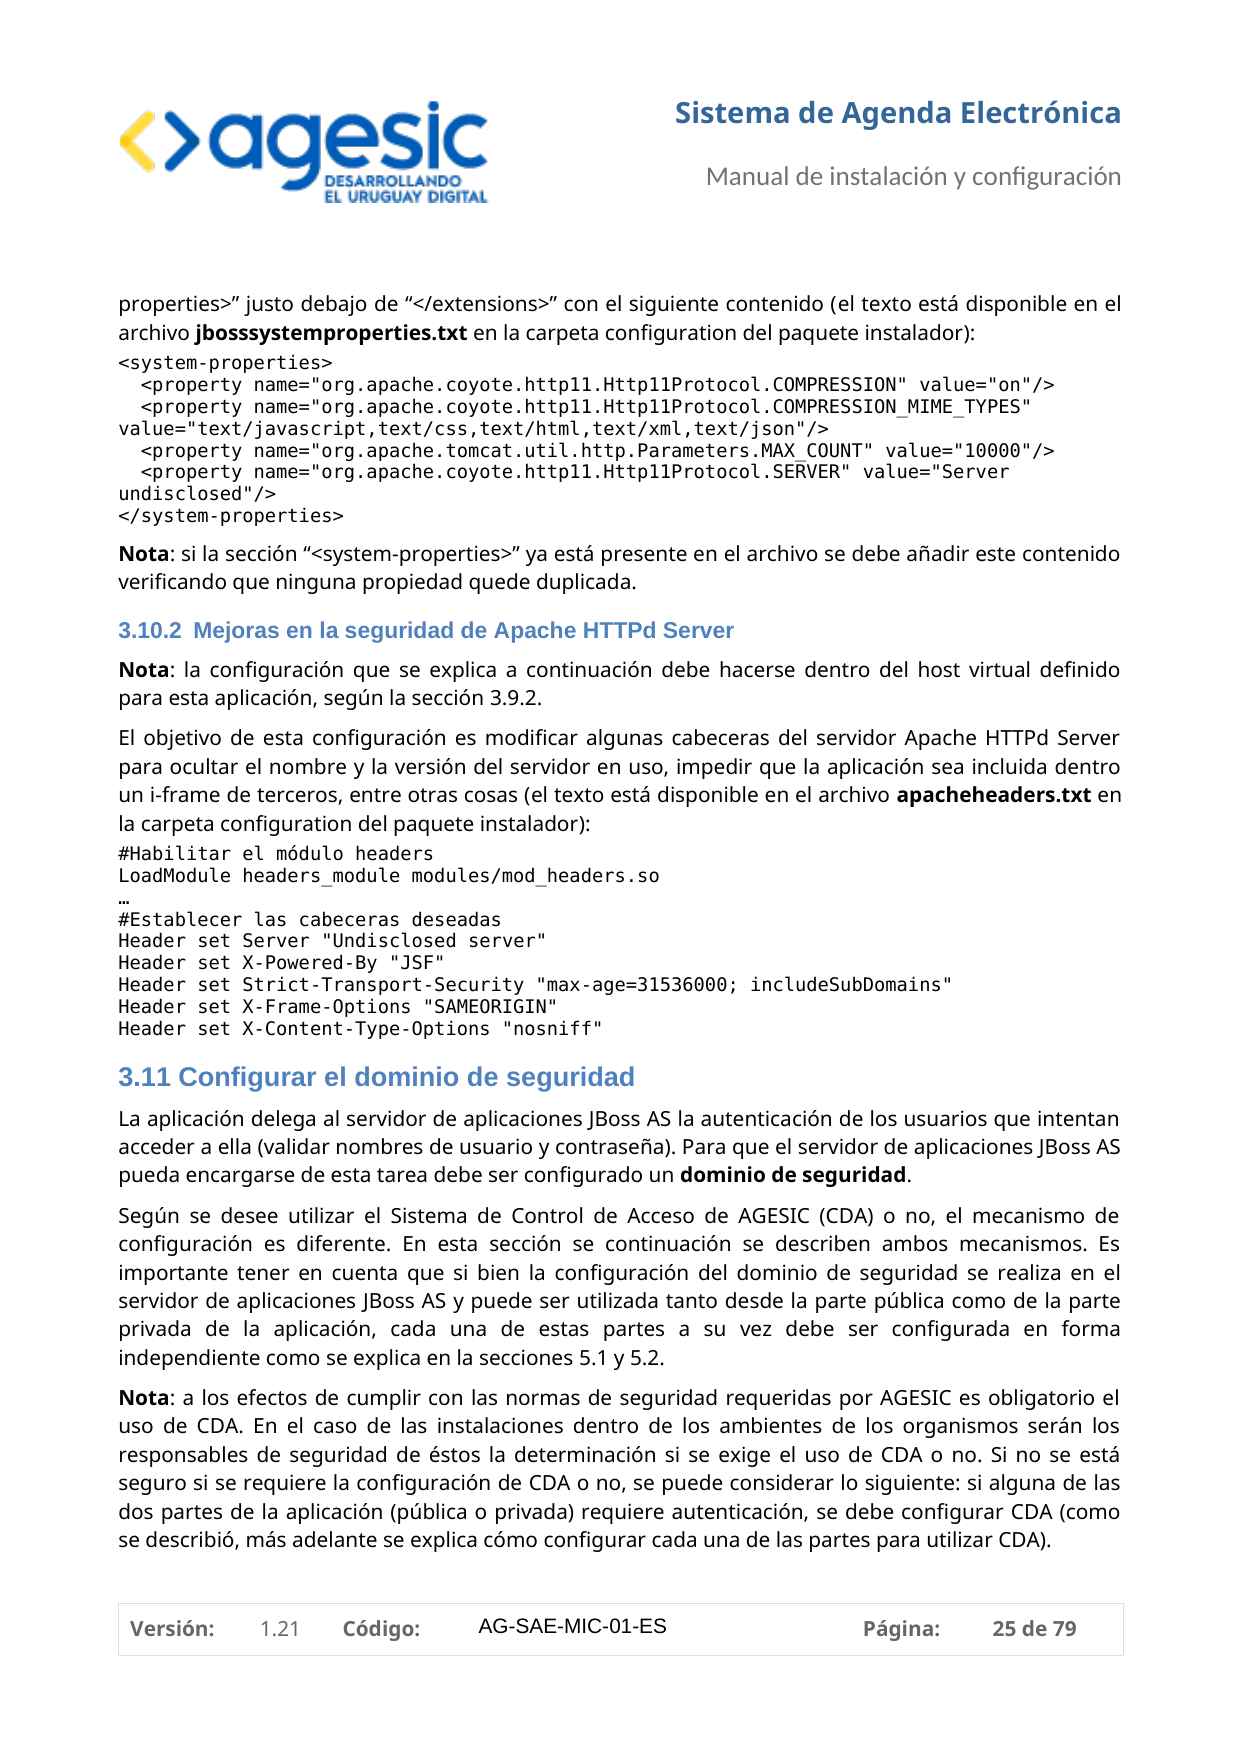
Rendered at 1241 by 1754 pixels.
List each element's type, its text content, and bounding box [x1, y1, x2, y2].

text <property name="org.apache.coyote.http11.Http11Protocol.COMPRESSION_MIME_TYPES" value="text/javascript,text/css,text/html,text/xml,text/json"/> [118, 396, 1122, 439]
text <property name="org.apache.coyote.http11.Http11Protocol.COMPRESSION" value="on"/> [118, 374, 1122, 396]
text El objetivo de esta configuración es modificar algunas cabeceras del servidor Apache HTTPd Server para ocultar el nombre y la versión del servidor en uso, impedir que la aplicación sea incluida dentro un i-frame de terceros, entre otras cosas (el texto está disponible en el archivo apacheheaders.txt en la carpeta configuration del paquete instalador): [118, 723, 1122, 837]
text #Establecer las cabeceras deseadas [118, 909, 1122, 931]
text #Habilitar el módulo headers [118, 843, 1122, 865]
text Header set Server "Undisclosed server" [118, 931, 1122, 952]
text Nota: a los efectos de cumplir con las normas de seguridad requeridas por AGESIC es obligatorio el uso de CDA. En el caso de las instalaciones dentro de los ambientes de los organismos serán los responsables de seguridad de éstos la determinación si se exige el uso de CDA o no. Si no se está seguro si se requiere la configuración de CDA o no, se puede considerar lo siguiente: si alguna de las dos partes de la aplicación (pública o privada) requiere autenticación, se debe configurar CDA (como se describió, más adelante se explica cómo configurar cada una de las partes para utilizar CDA). [118, 1383, 1122, 1554]
text LoadModule headers_module modules/mod_headers.so [118, 865, 1122, 887]
text … [118, 887, 1122, 909]
text Nota: la configuración que se explica a continuación debe hacerse dentro del host virtual definido para esta aplicación, según la sección 3.9.2. [118, 655, 1122, 712]
subtitle Configurar el dominio de seguridad [118, 1061, 1122, 1092]
text <property name="org.apache.tomcat.util.http.Parameters.MAX_COUNT" value="10000"/> [118, 439, 1122, 461]
text Nota: si la sección “<system-properties>” ya está presente en el archivo se debe añadir este contenido verificando que ninguna propiedad quede duplicada. [118, 539, 1122, 596]
text <property name="org.apache.coyote.http11.Http11Protocol.SERVER" value="Server undisclosed"/> [118, 461, 1122, 505]
subtitle Mejoras en la seguridad de Apache HTTPd Server [118, 617, 1122, 643]
text properties>” justo debajo de “</extensions>” con el siguiente contenido (el texto está disponible en el archivo jbosssystemproperties.txt en la carpeta configuration del paquete instalador): [118, 289, 1122, 346]
picture [119, 101, 489, 203]
text Header set X-Frame-Options "SAMEORIGIN" [118, 996, 1122, 1018]
text <system-properties> [118, 352, 1122, 374]
text Header set X-Content-Type-Options "nosniff" [118, 1018, 1122, 1040]
text Header set Strict-Transport-Security "max-age=31536000; includeSubDomains" [118, 974, 1122, 996]
text Header set X-Powered-By "JSF" [118, 952, 1122, 974]
text La aplicación delega al servidor de aplicaciones JBoss AS la autenticación de los usuarios que intentan acceder a ella (validar nombres de usuario y contraseña). Para que el servidor de aplicaciones JBoss AS pueda encargarse de esta tarea debe ser configurado un dominio de seguridad. [118, 1104, 1122, 1189]
text </system-properties> [118, 505, 1122, 527]
text Según se desee utilizar el Sistema de Control de Acceso de AGESIC (CDA) o no, el mecanismo de configuración es diferente. En esta sección se continuación se describen ambos mecanismos. Es importante tener en cuenta que si bien la configuración del dominio de seguridad se realiza en el servidor de aplicaciones JBoss AS y puede ser utilizada tanto desde la parte pública como de la parte privada de la aplicación, cada una de estas partes a su vez debe ser configurada en forma independiente como se explica en la secciones 5.1 y 5.2. [118, 1201, 1122, 1371]
